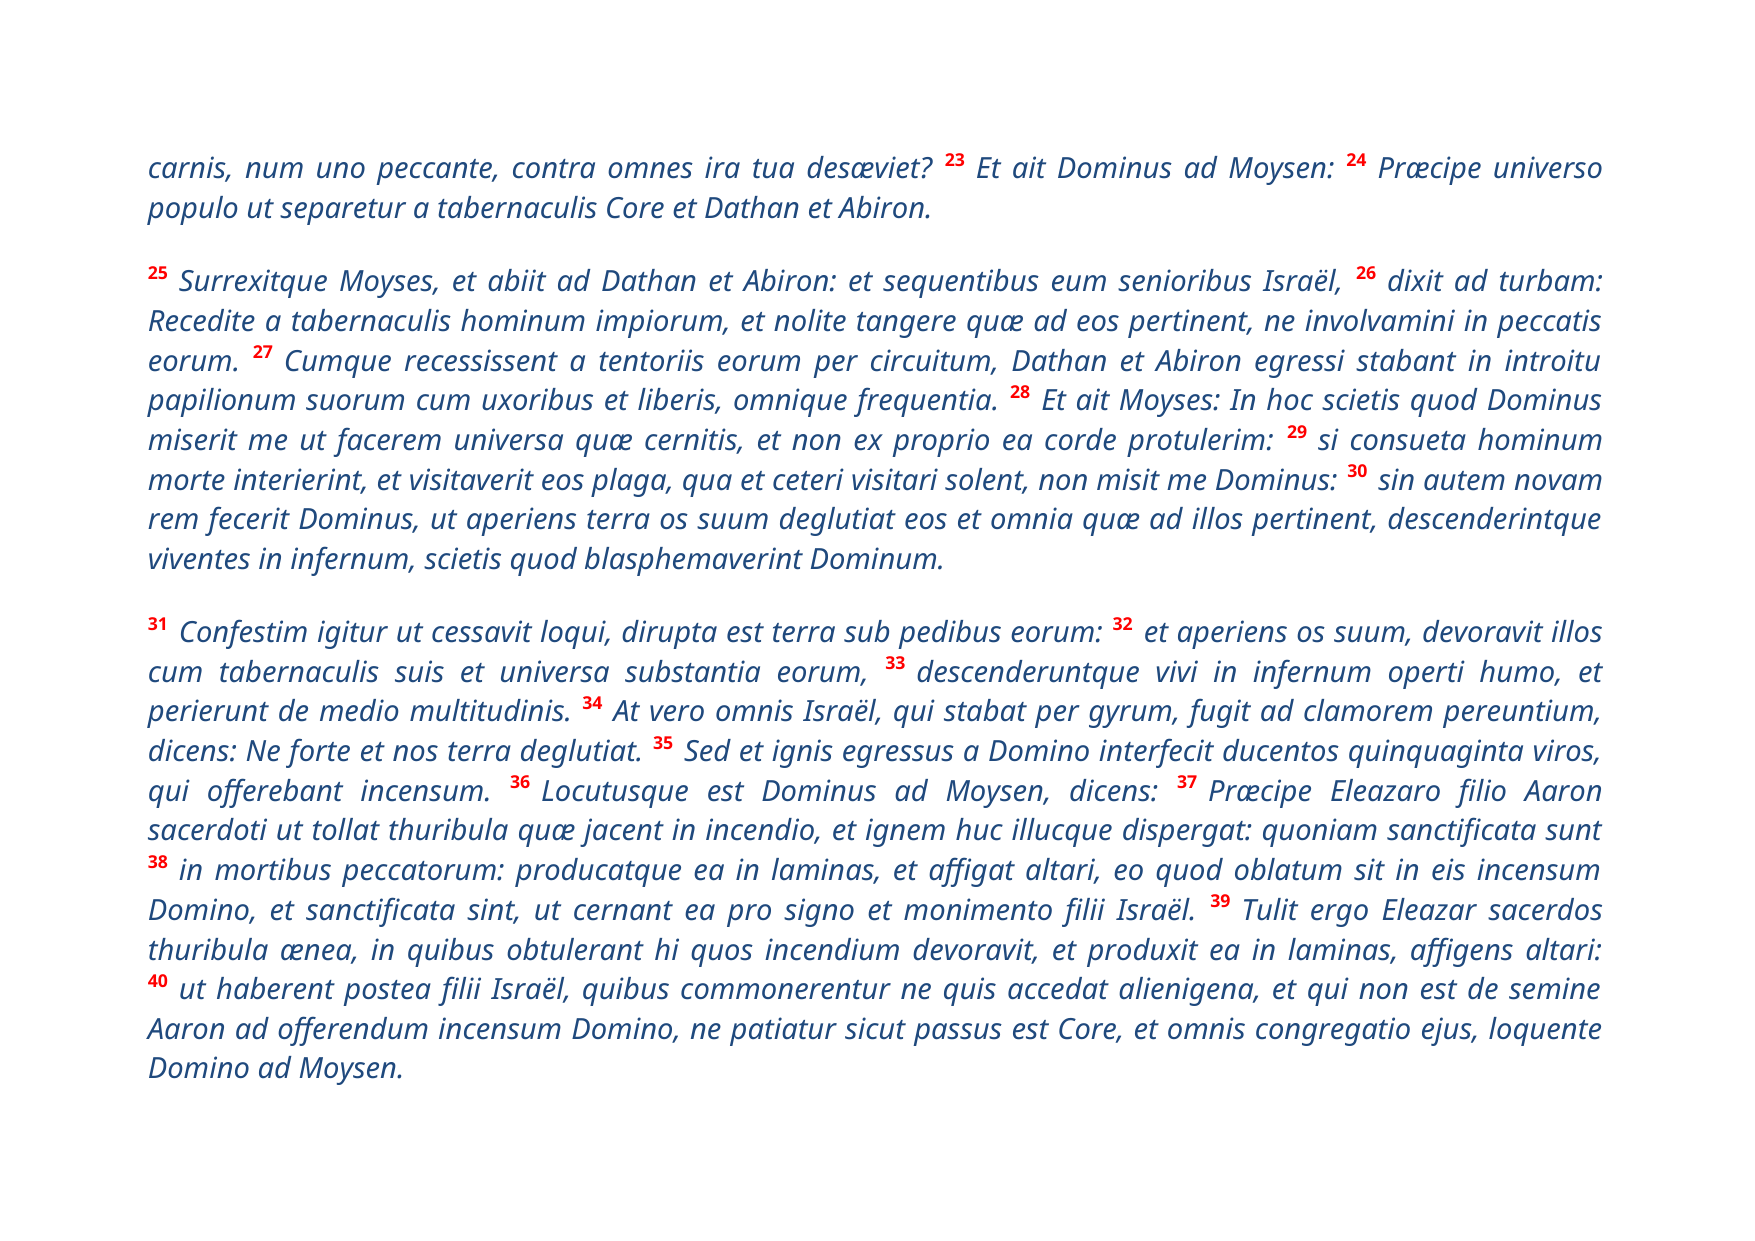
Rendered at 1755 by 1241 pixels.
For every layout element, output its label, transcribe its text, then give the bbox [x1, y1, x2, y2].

text 31 Confestim igitur ut cessavit loqui, dirupta est terra sub pedibus eorum: 32 et aperiens os suum, devoravit illos cum tabernaculis suis et universa substantia eorum, 33 descenderuntque vivi in infernum operti humo, et perierunt de medio multitudinis. 34 At vero omnis Israël, qui stabat per gyrum, fugit ad clamorem pereuntium, dicens: Ne forte et nos terra deglutiat. 35 Sed et ignis egressus a Domino interfecit ducentos quinquaginta viros, qui offerebant incensum. 36 Locutusque est Dominus ad Moysen, dicens: 37 Præcipe Eleazaro filio Aaron sacerdoti ut tollat thuribula quæ jacent in incendio, et ignem huc illucque dispergat: quoniam sanctificata sunt 38 in mortibus peccatorum: producatque ea in laminas, et affigat altari, eo quod oblatum sit in eis incensum Domino, et sanctificata sint, ut cernant ea pro signo et monimento filii Israël. 39 Tulit ergo Eleazar sacerdos thuribula ænea, in quibus obtulerant hi quos incendium devoravit, et produxit ea in laminas, affigens altari: 40 ut haberent postea filii Israël, quibus commonerentur ne quis accedat alienigena, et qui non est de semine Aaron ad offerendum incensum Domino, ne patiatur sicut passus est Core, et omnis congregatio ejus, loquente Domino ad Moysen. [148, 611, 1606, 1087]
text 25 Surrexitque Moyses, et abiit ad Dathan et Abiron: et sequentibus eum senioribus Israël, 26 dixit ad turbam: Recedite a tabernaculis hominum impiorum, et nolite tangere quæ ad eos pertinent, ne involvamini in peccatis eorum. 27 Cumque recessissent a tentoriis eorum per circuitum, Dathan et Abiron egressi stabant in introitu papilionum suorum cum uxoribus et liberis, omnique frequentia. 28 Et ait Moyses: In hoc scietis quod Dominus miserit me ut facerem universa quæ cernitis, et non ex proprio ea corde protulerim: 29 si consueta hominum morte interierint, et visitaverit eos plaga, qua et ceteri visitari solent, non misit me Dominus: 30 sin autem novam rem fecerit Dominus, ut aperiens terra os suum deglutiat eos et omnia quæ ad illos pertinent, descenderintque viventes in infernum, scietis quod blasphemaverint Dominum. [148, 260, 1606, 578]
text carnis, num uno peccante, contra omnes ira tua desæviet? 23 Et ait Dominus ad Moysen: 24 Præcipe universo populo ut separetur a tabernaculis Core et Dathan et Abiron. [148, 148, 1606, 227]
